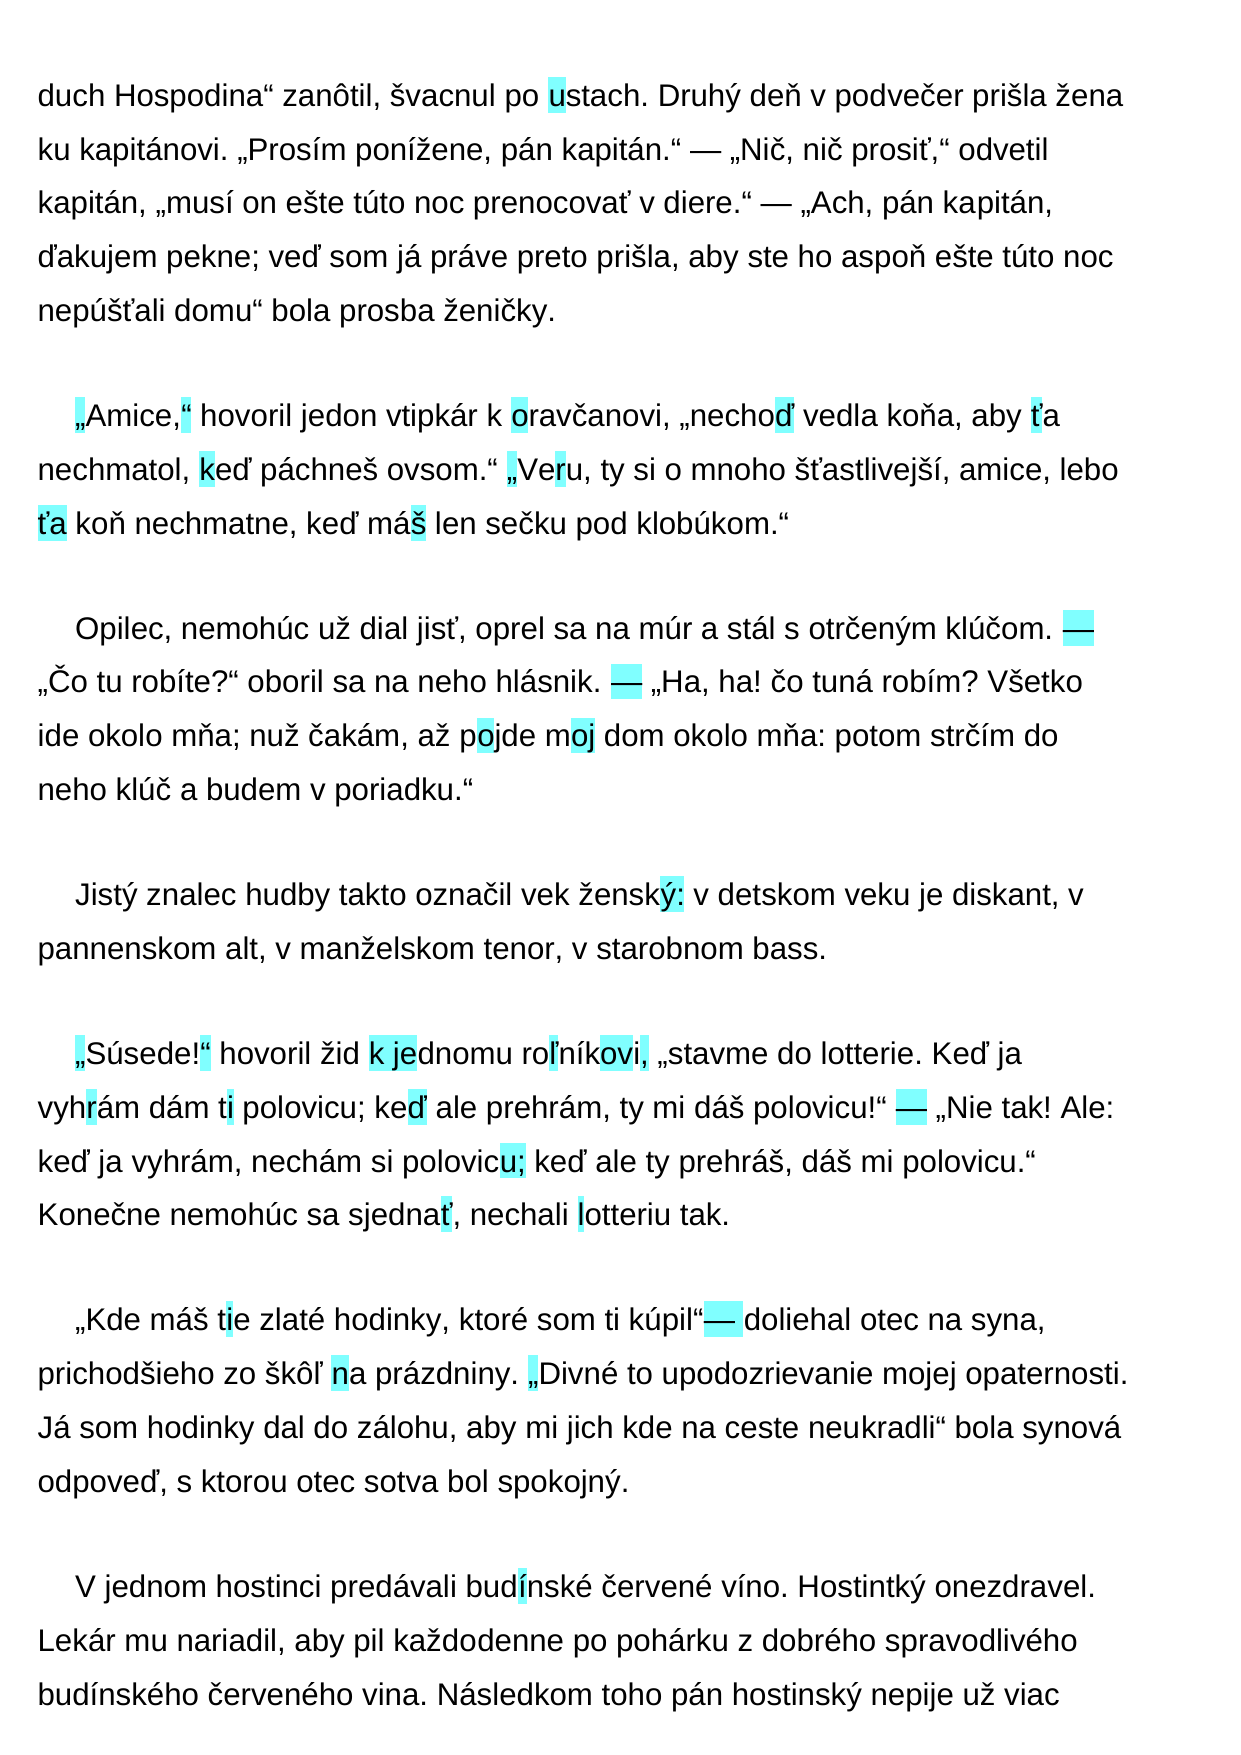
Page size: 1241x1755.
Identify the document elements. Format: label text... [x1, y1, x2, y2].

text „Amice,“ hovoril jedon vtipkár k oravčanovi, „nechoď vedla koňa, aby ťa nechmatol, keď páchneš ovsom.“ „Veru, ty si o mnoho šťastlivejší, amice, lebo ťa koň nechmatne, keď máš len sečku pod klobúkom.“ [37, 397, 1130, 541]
text duch Hospodina“ zanôtil, švacnul po ustach. Druhý deň v pod­večer prišla žena ku kapitánovi. „Prosím ponížene, pán kapitán.“ — „Nič, nič prosiť,“ odvetil kapitán, „musí on ešte túto noc prenocovať v diere.“ — „Ach, pán ka­pitán, ďakujem pekne; veď som já práve preto prišla, aby ste ho aspoň ešte túto noc nepúšťali domu“ bola prosba ženičky. [37, 77, 1130, 328]
text „Súsede!“ hovoril žid k jednomu roľníkovi, „stavme do lotterie. Keď ja vyhrám dám ti polovicu; keď ale prehrám, ty mi dáš polovicu!“ — „Nie tak! Ale: keď ja vyhrám, nechám si polovicu; keď ale ty prehráš, dáš mi polovicu.“ Konečne nemohúc sa sjednať, nechali lotteriu tak. [37, 1035, 1130, 1232]
text Opilec, nemohúc už dial jisť, oprel sa na múr a stál s otrčeným klúčom. — „Čo tu robíte?“ oboril sa na neho hlásnik. — „Ha, ha! čo tuná robím? Všetko ide okolo mňa; nuž čakám, až pojde moj dom okolo mňa: potom strčím do neho klúč a budem v poriadku.“ [37, 610, 1130, 807]
text Jistý znalec hudby takto označil vek ženský: v det­skom veku je diskant, v pannenskom alt, v manželskom tenor, v starobnom bass. [37, 876, 1130, 966]
text „Kde máš tie zlaté hodinky, ktoré som ti kúpil“— doliehal otec na syna, prichodšieho zo škôľ na prázdniny. „Divné to upodozrievanie mojej opaternosti. Já som hodinky dal do zálohu, aby mi jich kde na ceste neu­kradli“ bola synová odpoveď, s ktorou otec sotva bol spokojný. [37, 1301, 1130, 1499]
text V jednom hostinci predávali budínské červené víno. Hostintký onezdravel. Lekár mu nariadil, aby pil každo­denne po pohárku z dobrého spravodlivého budínského červeného vina. Následkom toho pán hostinský nepije už viac [37, 1568, 1130, 1711]
